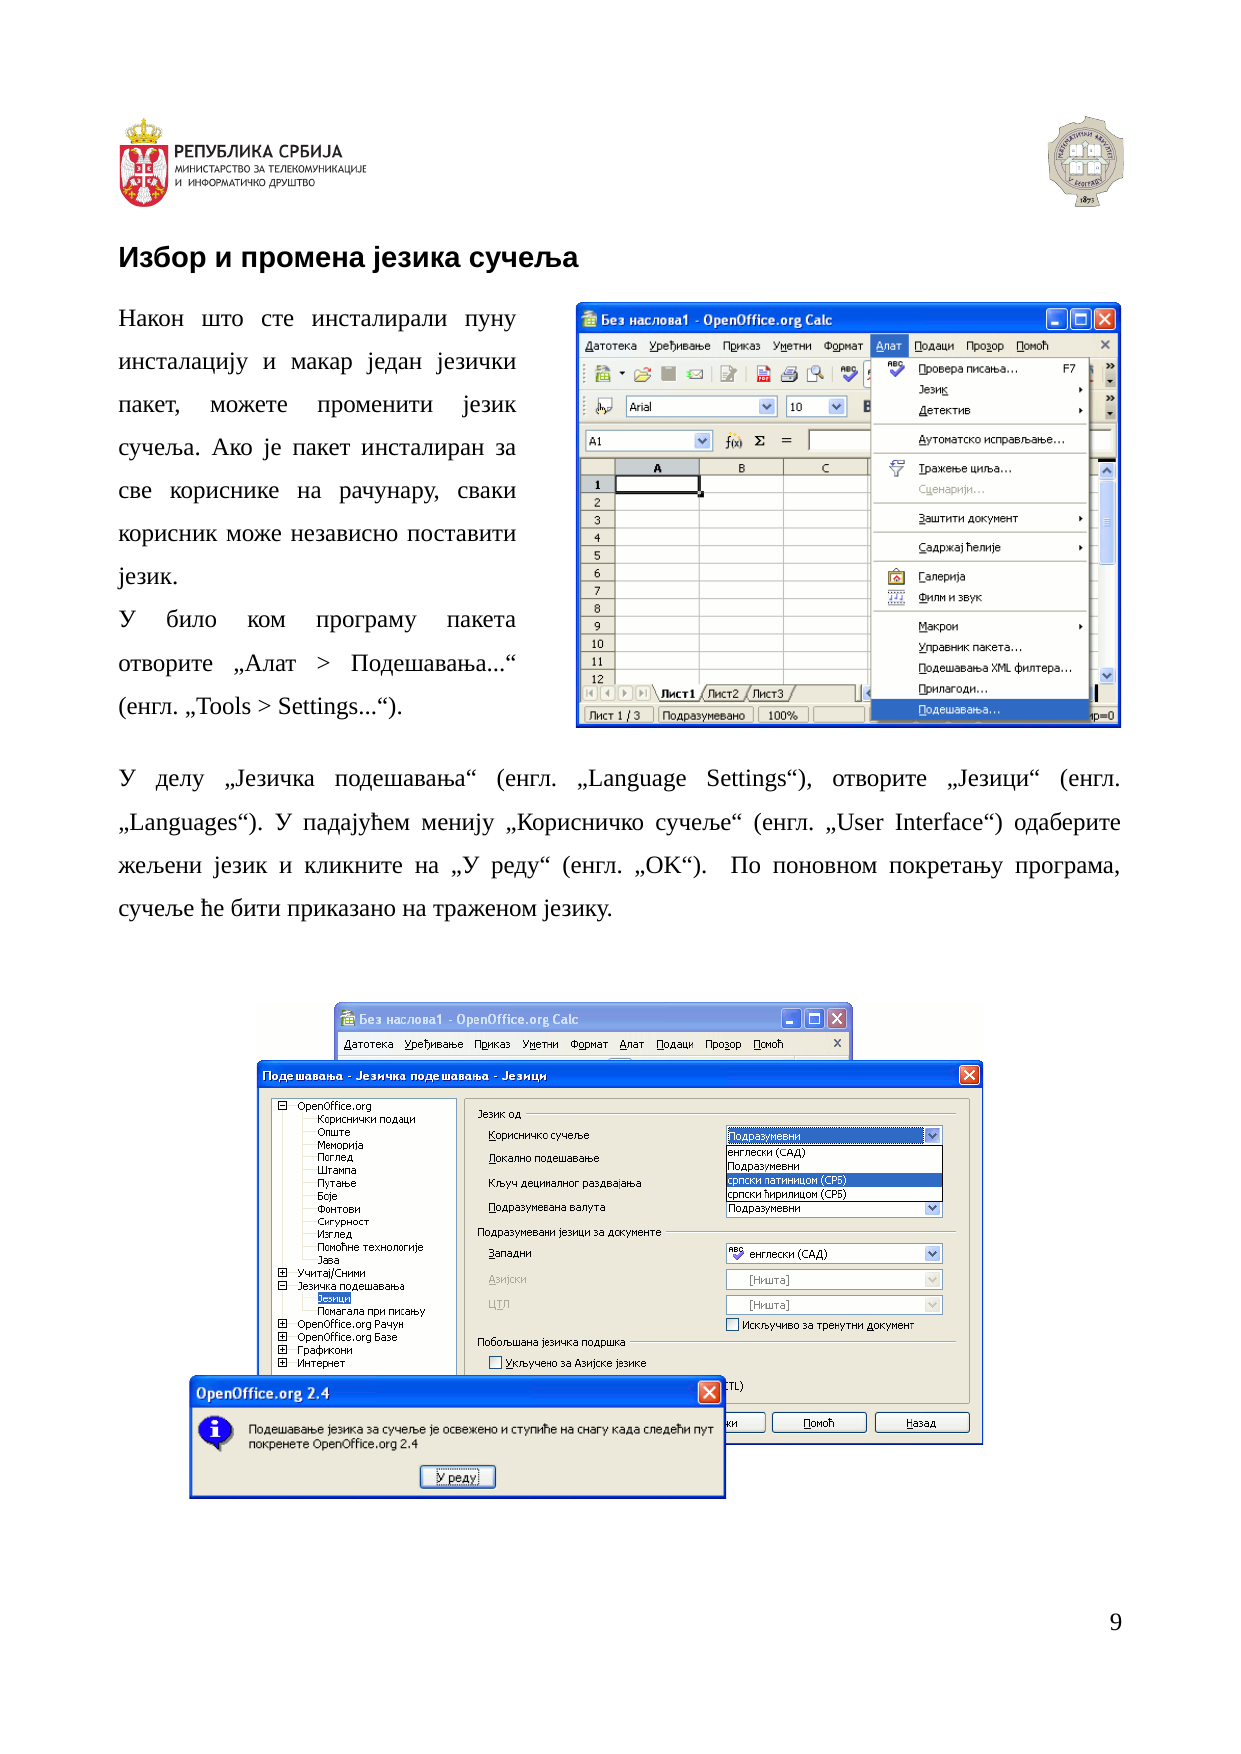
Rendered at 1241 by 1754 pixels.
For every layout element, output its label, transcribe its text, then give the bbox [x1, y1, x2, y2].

text У било ком програму пакета отворите „Алат > Подешавања...“ (енгл. „Tools > Settings...“). [118, 604, 575, 719]
subtitle Избор и промена језика сучеља [118, 240, 1122, 273]
picture [189, 1002, 984, 1499]
text Након што сте инсталирали пуну инсталацију и макар један језички пакет, можете променити језик сучеља. Ако је пакет инсталиран за све кориснике на рачунару, сваки корисник може независно поставити језик. [118, 303, 575, 590]
picture [119, 118, 367, 207]
text У делу „Језичка подешавања“ (енгл. „Language Settings“), отворите „Језици“ (енгл. „Languages“). У падајућем менију „Корисничко сучеље“ (енгл. „User Interface“) одаберите жељени језик и кликните на „У реду“ (енгл. „OK“). По поновном покретању програма, сучеље ће бити приказано на траженом језику. [118, 763, 1122, 922]
picture [575, 302, 1122, 728]
picture [1047, 116, 1124, 207]
